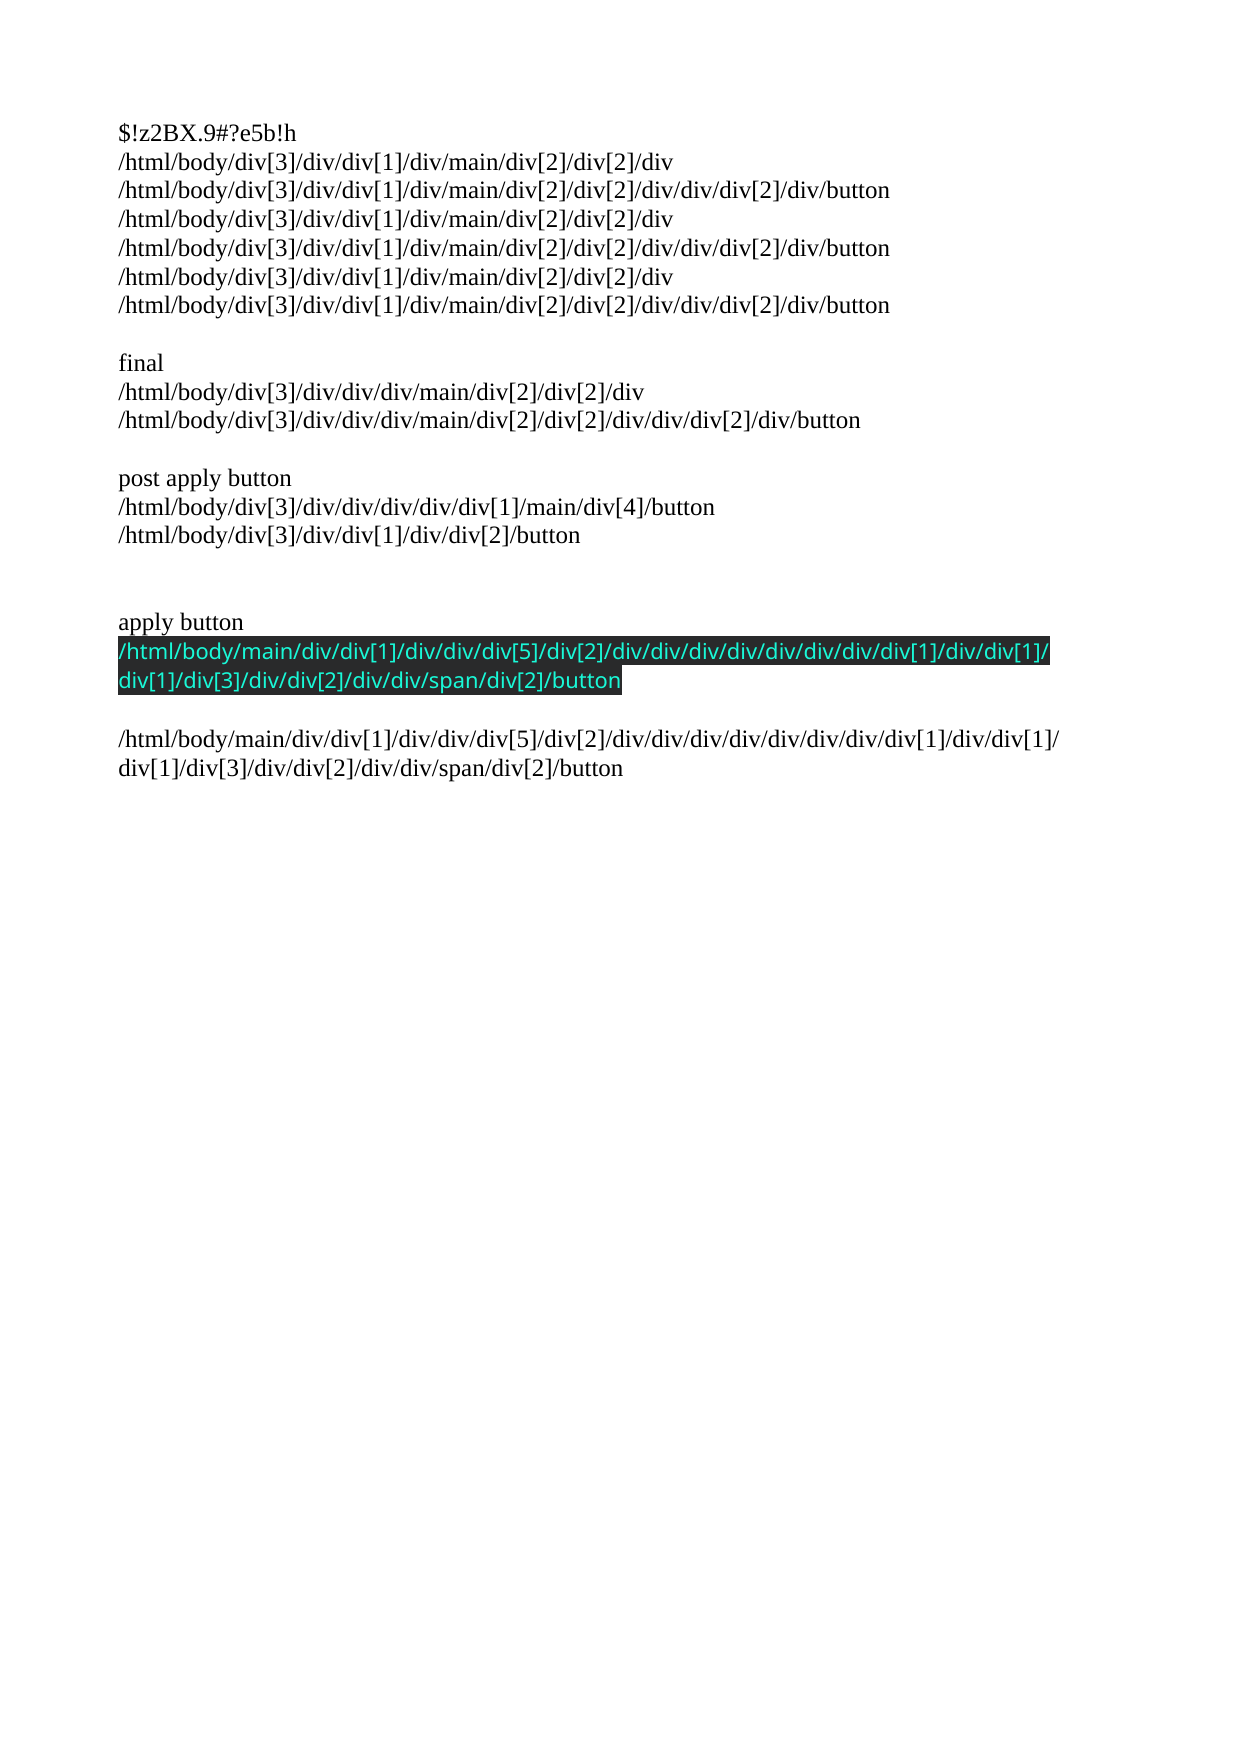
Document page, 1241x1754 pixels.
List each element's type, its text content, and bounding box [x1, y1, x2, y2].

text /html/body/div[3]/div/div[1]/div/main/div[2]/div[2]/div [118, 147, 1122, 176]
text /html/body/main/div/div[1]/div/div/div[5]/div[2]/div/div/div/div/div/div/div/div[1]/div/div[1]/div[1]/div[3]/div/div[2]/div/div/span/div[2]/button [118, 636, 1122, 695]
text apply button [118, 607, 1122, 636]
text /html/body/div[3]/div/div[1]/div/main/div[2]/div[2]/div/div/div[2]/div/button [118, 291, 1122, 319]
text /html/body/div[3]/div/div/div/main/div[2]/div[2]/div [118, 377, 1122, 406]
text /html/body/div[3]/div/div/div/main/div[2]/div[2]/div/div/div[2]/div/button [118, 406, 1122, 434]
text post apply button [118, 463, 1122, 492]
text /html/body/div[3]/div/div/div/div/div[1]/main/div[4]/button [118, 492, 1122, 521]
text /html/body/div[3]/div/div[1]/div/div[2]/button [118, 521, 1122, 549]
text final [118, 348, 1122, 377]
text /html/body/div[3]/div/div[1]/div/main/div[2]/div[2]/div [118, 204, 1122, 233]
text /html/body/div[3]/div/div[1]/div/main/div[2]/div[2]/div/div/div[2]/div/button [118, 233, 1122, 262]
text /html/body/main/div/div[1]/div/div/div[5]/div[2]/div/div/div/div/div/div/div/div[1]/div/div[1]/div[1]/div[3]/div/div[2]/div/div/span/div[2]/button [118, 724, 1122, 781]
text /html/body/div[3]/div/div[1]/div/main/div[2]/div[2]/div [118, 262, 1122, 291]
text $!z2BX.9#?e5b!h [118, 118, 1122, 147]
text /html/body/div[3]/div/div[1]/div/main/div[2]/div[2]/div/div/div[2]/div/button [118, 176, 1122, 204]
